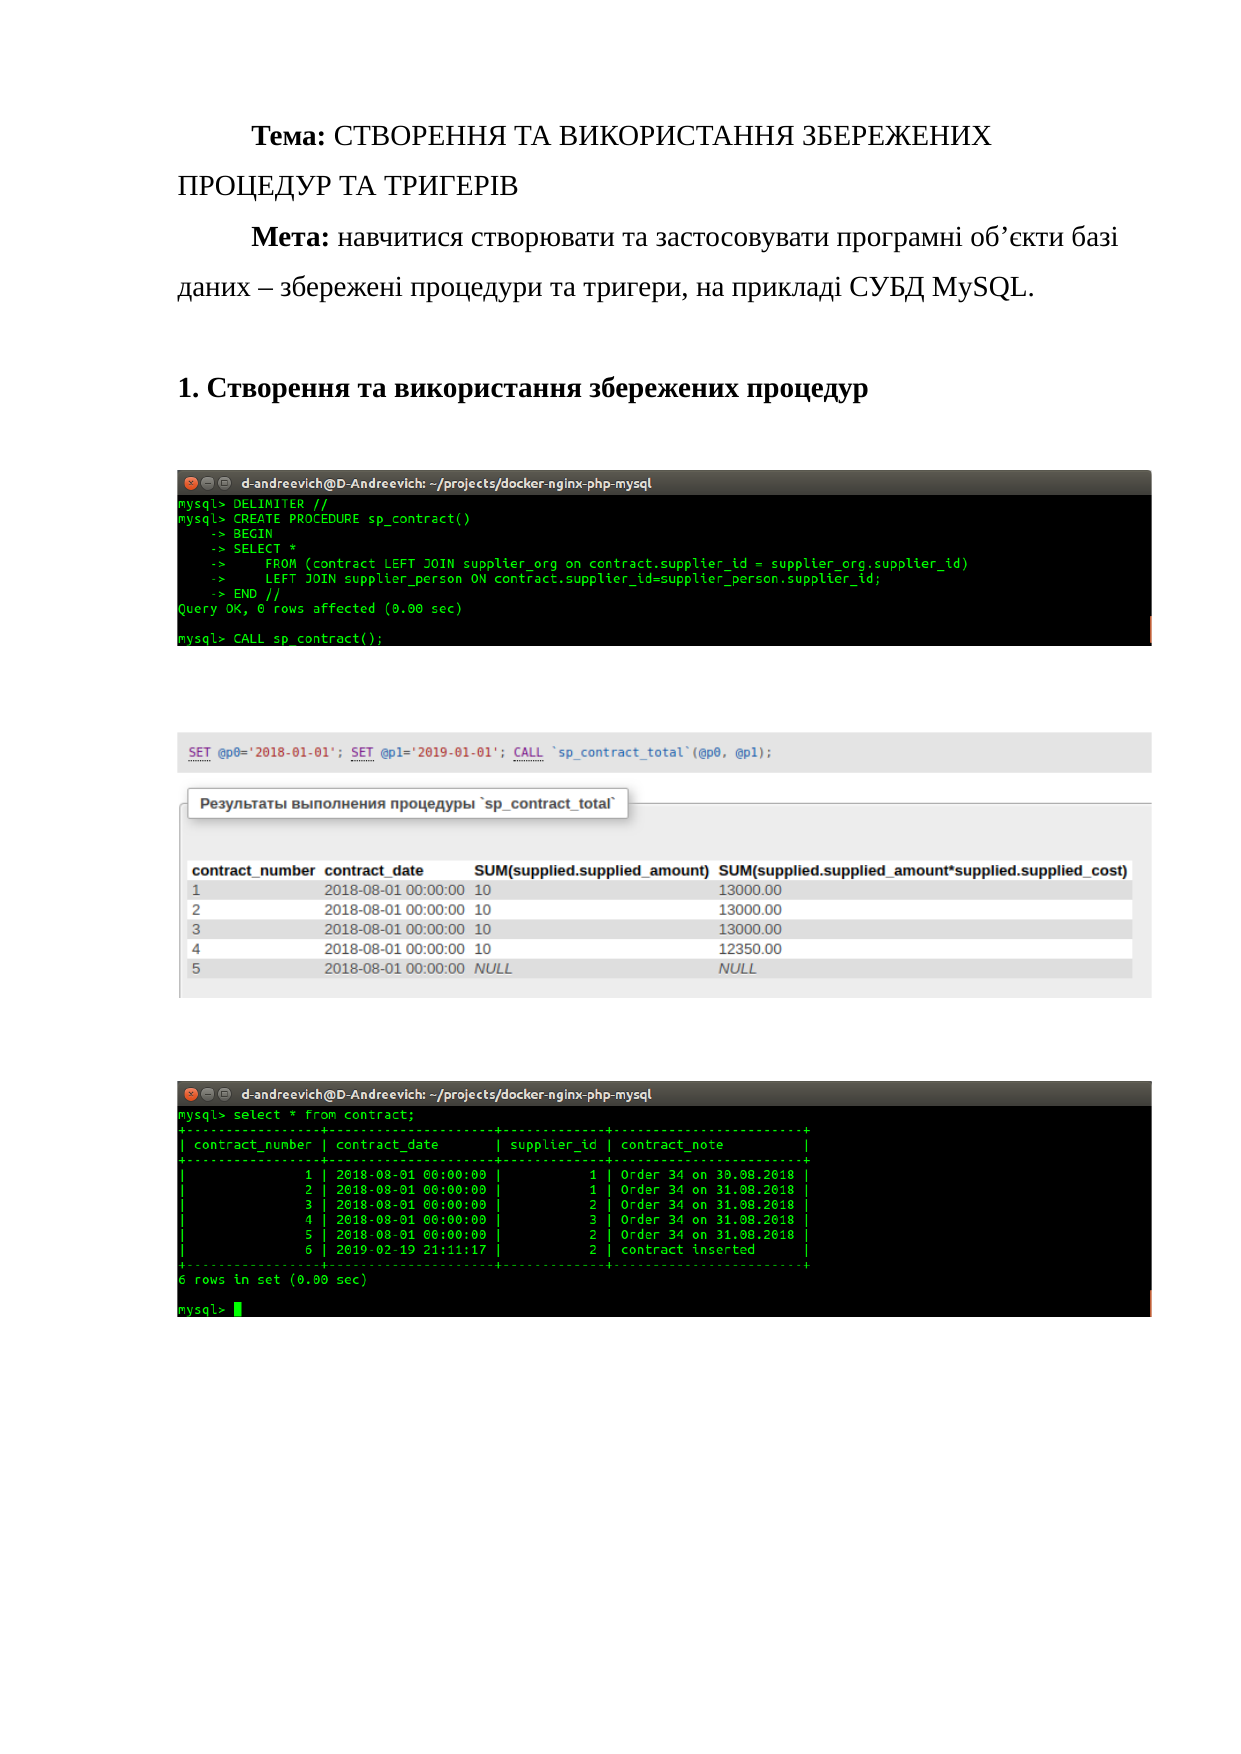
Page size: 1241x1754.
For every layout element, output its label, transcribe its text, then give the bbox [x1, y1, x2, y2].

text Мета: навчитися створювати та застосовувати програмні об’єкти базі даних – збережені процедури та тригери, на прикладі СУБД MySQL. [177, 219, 1152, 303]
picture [177, 470, 1152, 646]
text Тема: СТВОРЕННЯ ТА ВИКОРИСТАННЯ ЗБЕРЕЖЕНИХ ПРОЦЕДУР ТА ТРИГЕРІВ [177, 118, 1152, 202]
text 1. Створення та використання збережених процедур [177, 370, 1152, 403]
picture [177, 729, 1152, 998]
picture [177, 1081, 1152, 1317]
